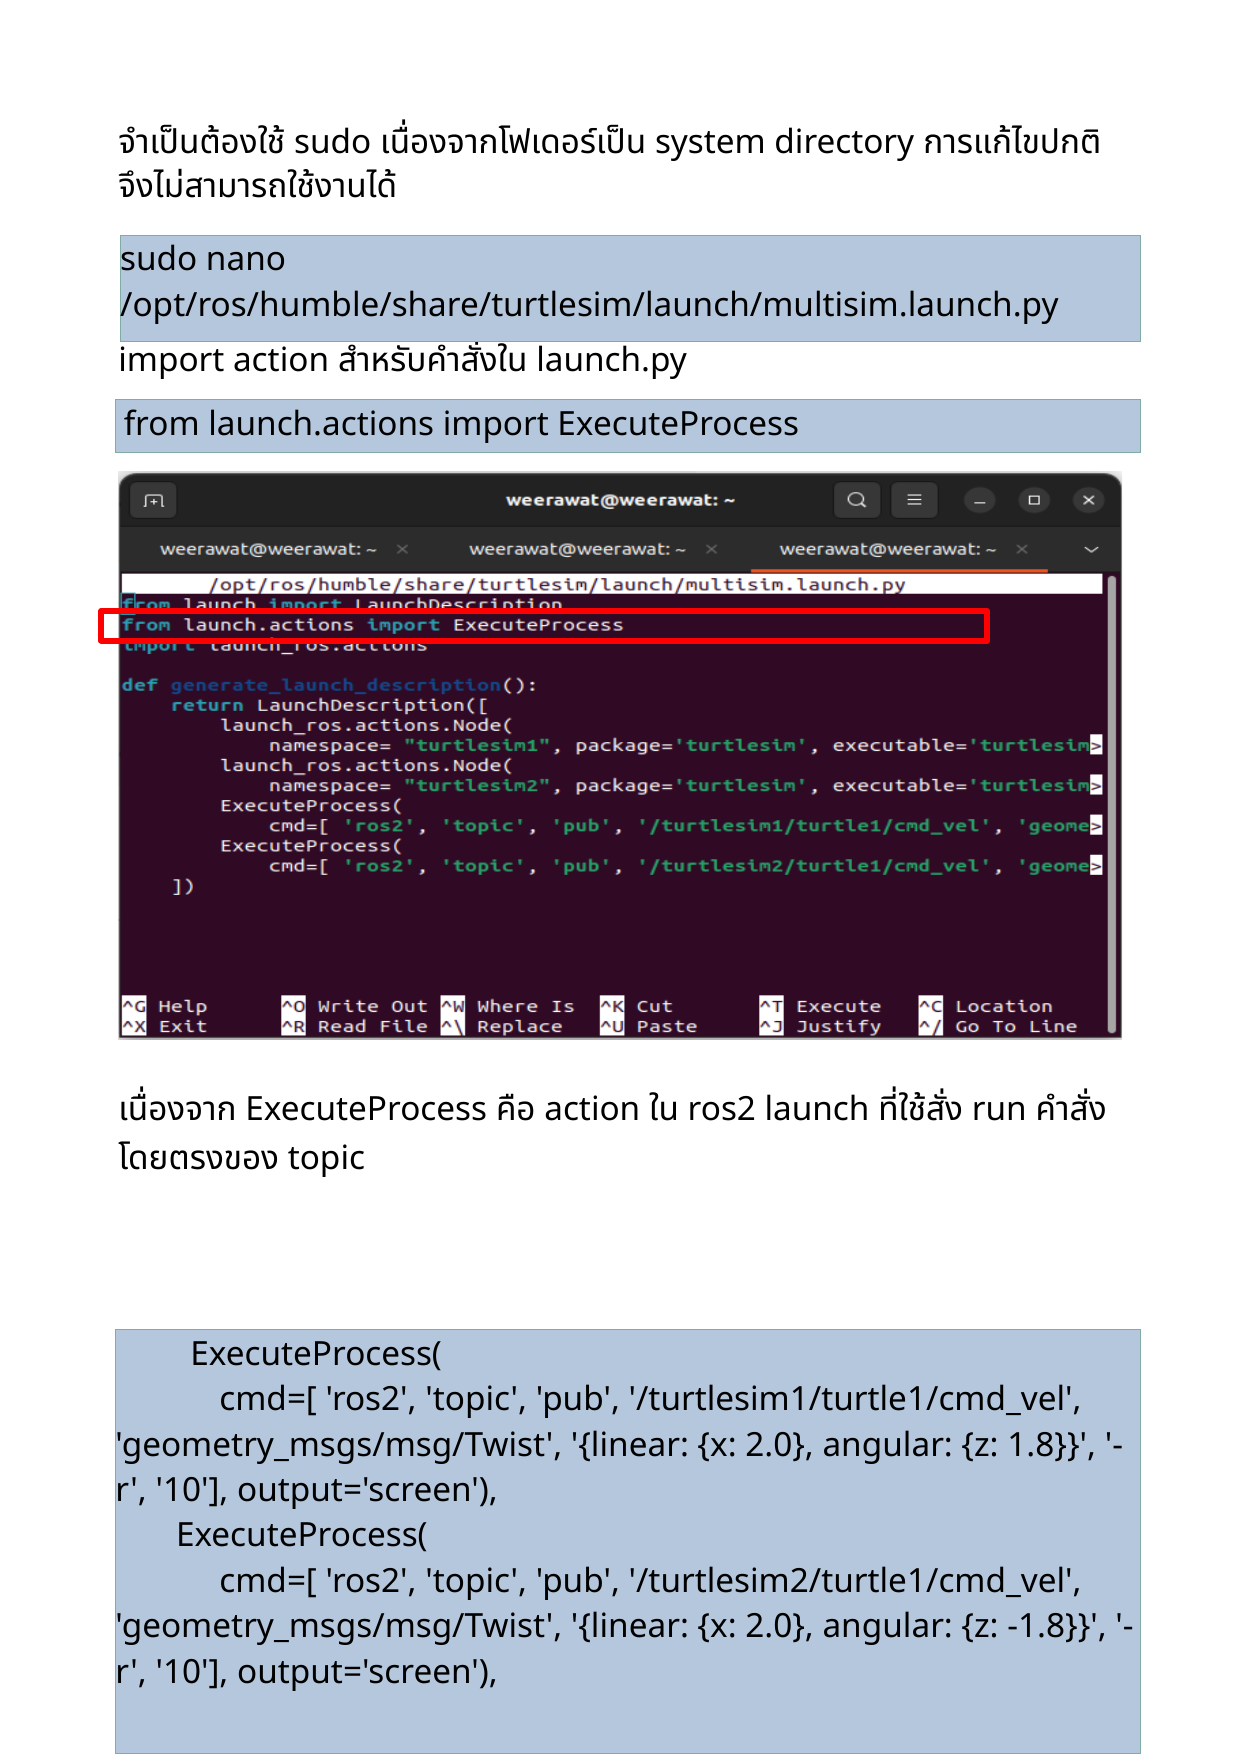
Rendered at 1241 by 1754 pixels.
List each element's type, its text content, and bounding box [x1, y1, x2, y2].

text จำเป็นต้องใช้ sudo เนื่องจากโฟเดอร์เป็น system directory การแก้ไขปกติจึงไม่สามารถใช้งานได้ [118, 118, 1122, 211]
text import action สำหรับคำสั่งใน launch.py [118, 336, 1122, 385]
picture [118, 471, 1123, 1040]
text เนื่องจาก ExecuteProcess คือ action ใน ros2 launch ที่ใช้สั่ง run คำสั่งโดยตรงของ topic [118, 1085, 1122, 1183]
picture [118, 614, 984, 638]
